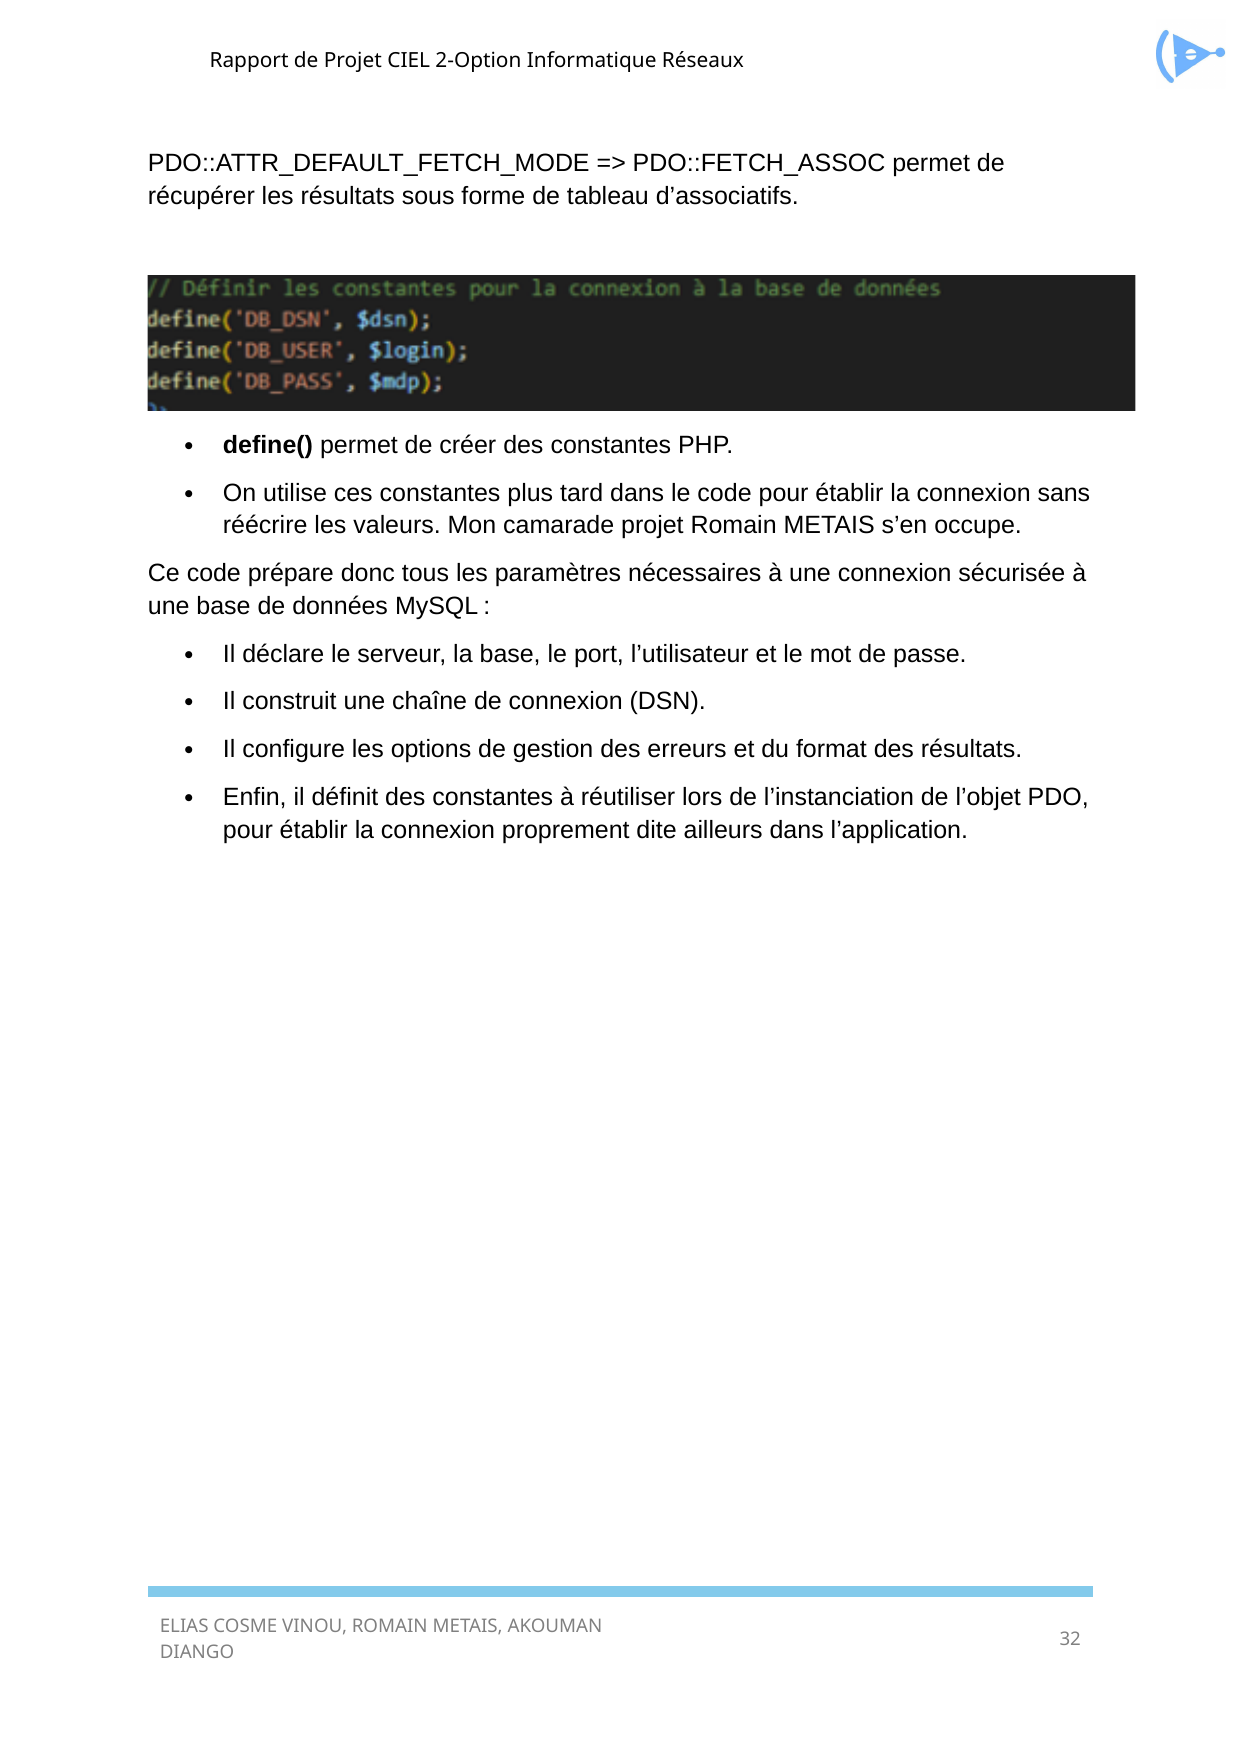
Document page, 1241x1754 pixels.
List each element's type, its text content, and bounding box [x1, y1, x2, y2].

list On utilise ces constantes plus tard dans le code pour établir la connexion sans réécrire les valeurs. Mon camarade projet Romain METAIS s’en occupe. [185, 477, 1093, 539]
list Il construit une chaîne de connexion (DSN). [185, 686, 1093, 715]
list Enfin, il définit des constantes à réutiliser lors de l’instanciation de l’objet PDO, pour établir la connexion proprement dite ailleurs dans l’application. [185, 782, 1093, 843]
list Il déclare le serveur, la base, le port, l’utilisateur et le mot de passe. [185, 639, 1093, 667]
list Il configure les options de gestion des erreurs et du format des résultats. [185, 734, 1093, 763]
text Ce code prépare donc tous les paramètres nécessaires à une connexion sécurisée à une base de données MySQL : [148, 558, 1093, 620]
list define() permet de créer des constantes PHP. [185, 430, 1093, 459]
text PDO::ATTR_DEFAULT_FETCH_MODE => PDO::FETCH_ASSOC permet de récupérer les résultats sous forme de tableau d’associatifs. [148, 148, 1093, 209]
